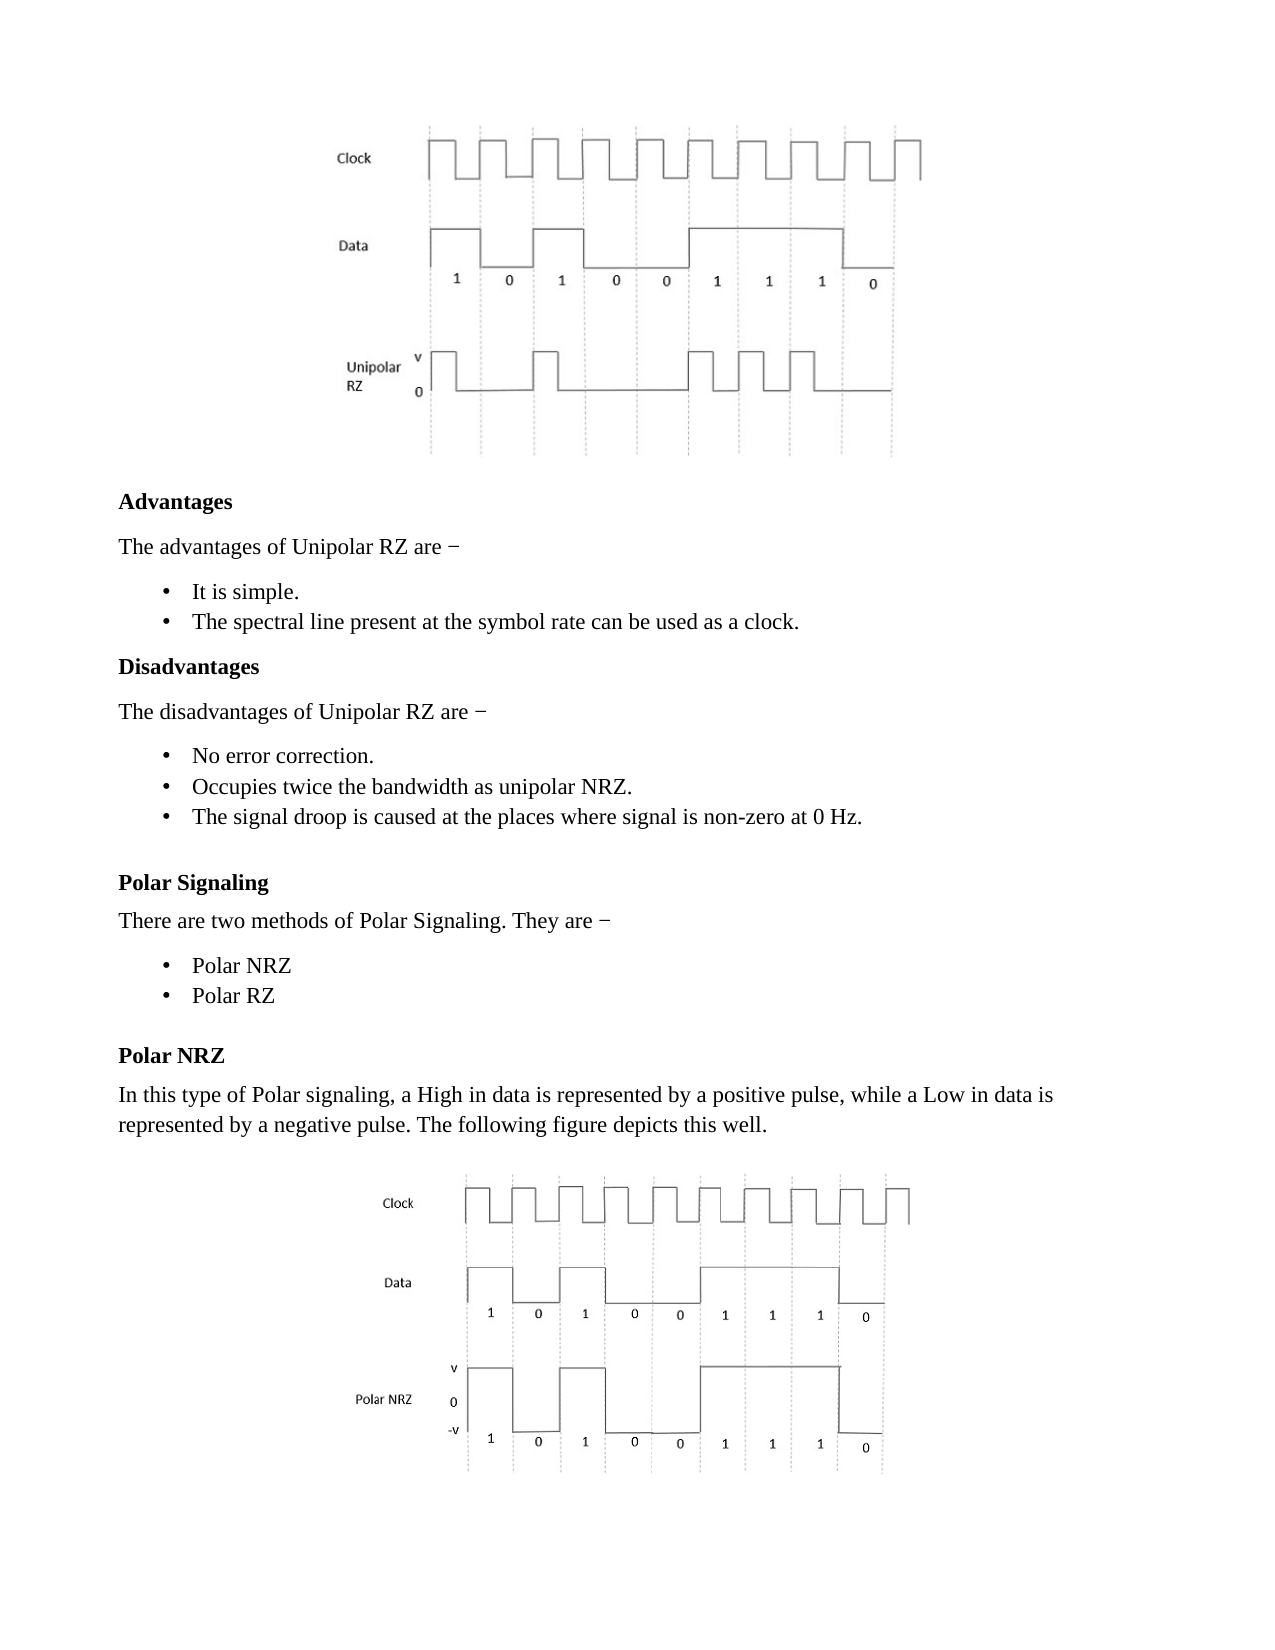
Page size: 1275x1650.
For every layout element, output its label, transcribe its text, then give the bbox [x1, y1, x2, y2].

text The disadvantages of Unipolar RZ are − [118, 698, 1157, 724]
list Occupies twice the bandwidth as unipolar NRZ. [162, 773, 1157, 799]
list No error correction. [162, 742, 1157, 769]
picture [343, 1155, 926, 1492]
list Polar NRZ [162, 952, 1157, 978]
list Polar RZ [162, 982, 1157, 1009]
text In this type of Polar signaling, a High in data is represented by a positive pulse, while a Low in data is represented by a negative pulse. The following figure depicts this well. [118, 1081, 1157, 1137]
list It is simple. [162, 578, 1157, 604]
text There are two methods of Polar Signaling. They are − [118, 907, 1157, 934]
picture [326, 118, 943, 465]
text The advantages of Unipolar RZ are − [118, 533, 1157, 559]
list The signal droop is caused at the places where signal is non-zero at 0 Hz. [162, 803, 1157, 829]
text Disadvantages [118, 653, 1157, 679]
text Advantages [118, 488, 1157, 515]
subtitle Polar NRZ [118, 1042, 1157, 1068]
subtitle Polar Signaling [118, 868, 1157, 895]
list The spectral line present at the symbol rate can be used as a clock. [162, 608, 1157, 634]
